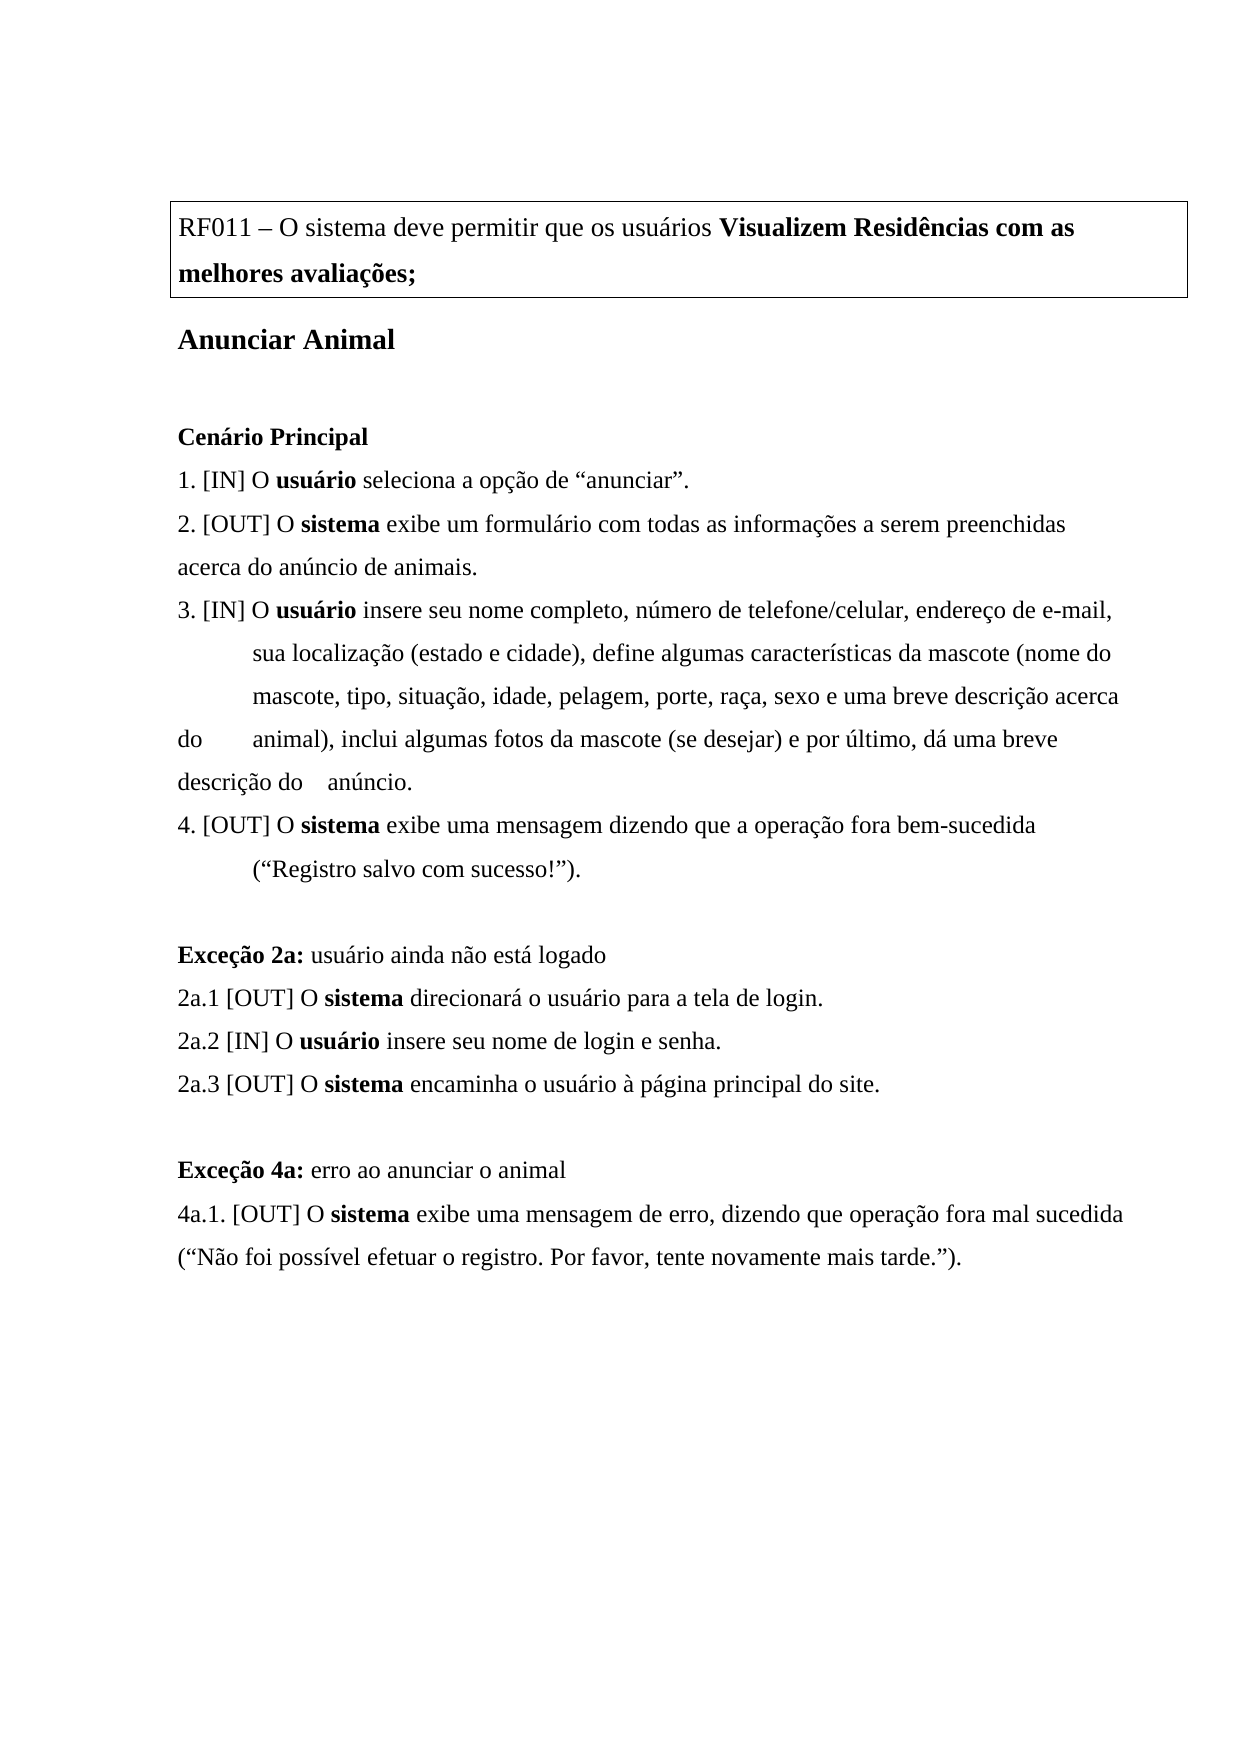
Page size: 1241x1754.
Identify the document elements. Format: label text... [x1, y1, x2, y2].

text 2a.3 [OUT] O sistema encaminha o usuário à página principal do site. [177, 1069, 1126, 1098]
text 4. [OUT] O sistema exibe uma mensagem dizendo que a operação fora bem-sucedida (“Registro salvo com sucesso!”). [177, 811, 1126, 882]
text 2a.1 [OUT] O sistema direcionará o usuário para a tela de login. [177, 983, 1126, 1012]
text Cenário Principal [177, 422, 1126, 451]
text Anunciar Animal [177, 322, 1126, 355]
text 3. [IN] O usuário insere seu nome completo, número de telefone/celular, endereço de e-mail, sua localização (estado e cidade), define algumas características da mascote (nome do mascote, tipo, situação, idade, pelagem, porte, raça, sexo e uma breve descrição acerca do animal), inclui algumas fotos da mascote (se desejar) e por último, dá uma breve descrição do anúncio. [177, 595, 1126, 796]
text 4a.1. [OUT] O sistema exibe uma mensagem de erro, dizendo que operação fora mal sucedida [177, 1199, 1126, 1227]
text Exceção 2a: usuário ainda não está logado [177, 940, 1126, 969]
text (“Não foi possível efetuar o registro. Por favor, tente novamente mais tarde.”). [177, 1242, 1126, 1271]
text 2. [OUT] O sistema exibe um formulário com todas as informações a serem preenchidas acerca do anúncio de animais. [177, 509, 1126, 581]
text 1. [IN] O usuário seleciona a opção de “anunciar”. [177, 466, 1126, 494]
text 2a.2 [IN] O usuário insere seu nome de login e senha. [177, 1026, 1126, 1055]
text Exceção 4a: erro ao anunciar o animal [177, 1156, 1126, 1184]
